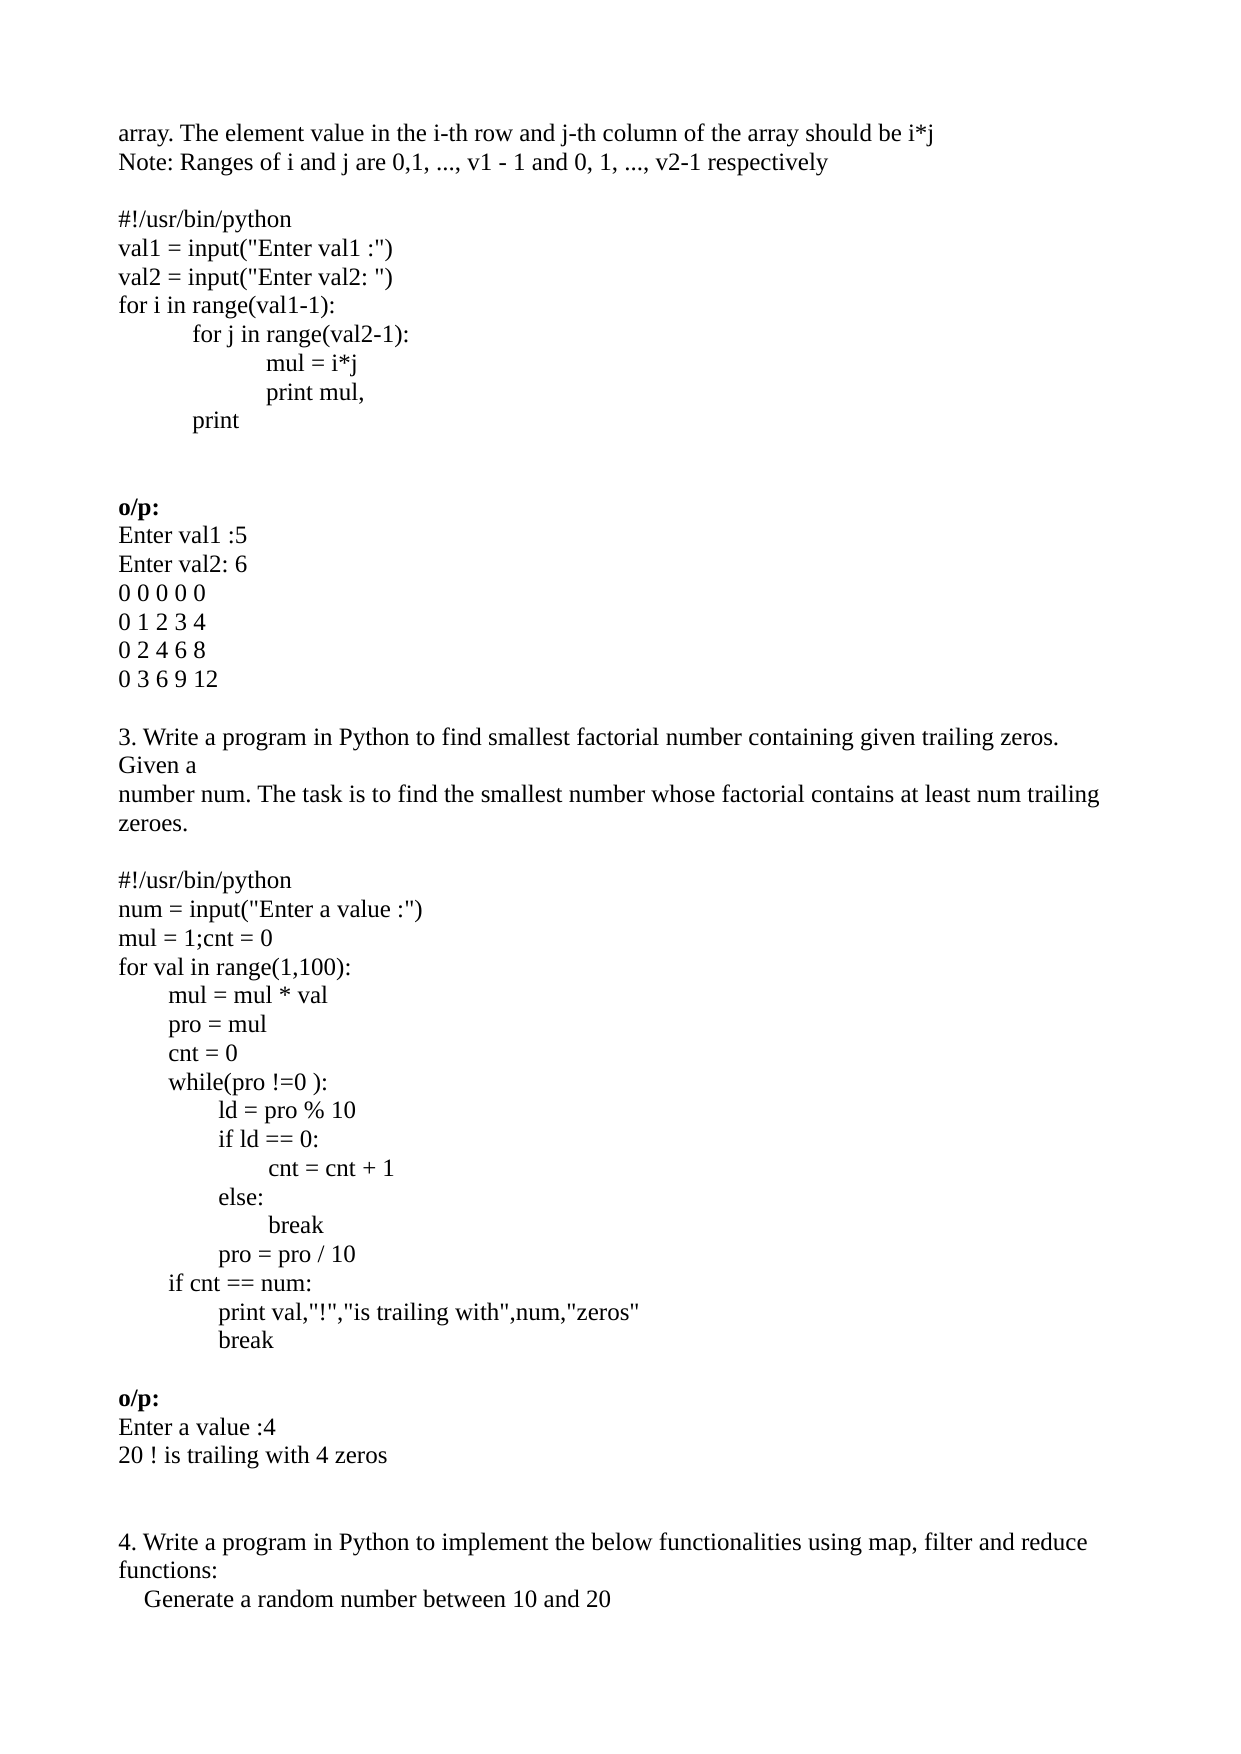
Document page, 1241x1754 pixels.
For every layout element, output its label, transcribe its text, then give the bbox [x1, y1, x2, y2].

text num = input("Enter a value :") [118, 894, 1122, 923]
text for val in range(1,100): [118, 952, 1122, 981]
text val1 = input("Enter val1 :") [118, 233, 1122, 262]
text while(pro !=0 ): [118, 1067, 1122, 1096]
text Enter val1 :5 [118, 521, 1122, 549]
text 0 1 2 3 4 [118, 607, 1122, 636]
text 20 ! is trailing with 4 zeros [118, 1441, 1122, 1469]
text cnt = cnt + 1 [118, 1153, 1122, 1182]
text zeroes. [118, 808, 1122, 837]
text #!/usr/bin/python [118, 204, 1122, 233]
text break [118, 1326, 1122, 1354]
text mul = mul * val [118, 981, 1122, 1009]
text for i in range(val1-1): [118, 291, 1122, 319]
text val2 = input("Enter val2: ") [118, 262, 1122, 291]
text break [118, 1211, 1122, 1239]
text Enter val2: 6 [118, 549, 1122, 578]
text #!/usr/bin/python [118, 866, 1122, 894]
text cnt = 0 [118, 1038, 1122, 1067]
text else: [118, 1182, 1122, 1211]
text Note: Ranges of i and j are 0,1, ..., v1 - 1 and 0, 1, ..., v2-1 respectively [118, 147, 1122, 176]
text 3. Write a program in Python to find smallest factorial number containing given trailing zeros. Given a [118, 722, 1122, 779]
text pro = pro / 10 [118, 1239, 1122, 1268]
text mul = 1;cnt = 0 [118, 923, 1122, 952]
text print [118, 406, 1122, 434]
text Enter a value :4 [118, 1412, 1122, 1441]
text 0 3 6 9 12 [118, 664, 1122, 693]
text mul = i*j [118, 348, 1122, 377]
text print val,"!","is trailing with",num,"zeros" [118, 1297, 1122, 1326]
text o/p: [118, 492, 1122, 521]
text for j in range(val2-1): [118, 319, 1122, 348]
text pro = mul [118, 1009, 1122, 1038]
text 0 0 0 0 0 [118, 578, 1122, 607]
text  Generate a random number between 10 and 20 [118, 1584, 1122, 1613]
text 0 2 4 6 8 [118, 636, 1122, 664]
text functions: [118, 1556, 1122, 1584]
text print mul, [118, 377, 1122, 406]
text o/p: [118, 1383, 1122, 1412]
text array. The element value in the i-th row and j-th column of the array should be i*j [118, 118, 1122, 147]
text if cnt == num: [118, 1268, 1122, 1297]
text 4. Write a program in Python to implement the below functionalities using map, filter and reduce [118, 1527, 1122, 1556]
text number num. The task is to find the smallest number whose factorial contains at least num trailing [118, 779, 1122, 808]
text ld = pro % 10 [118, 1096, 1122, 1124]
text if ld == 0: [118, 1124, 1122, 1153]
